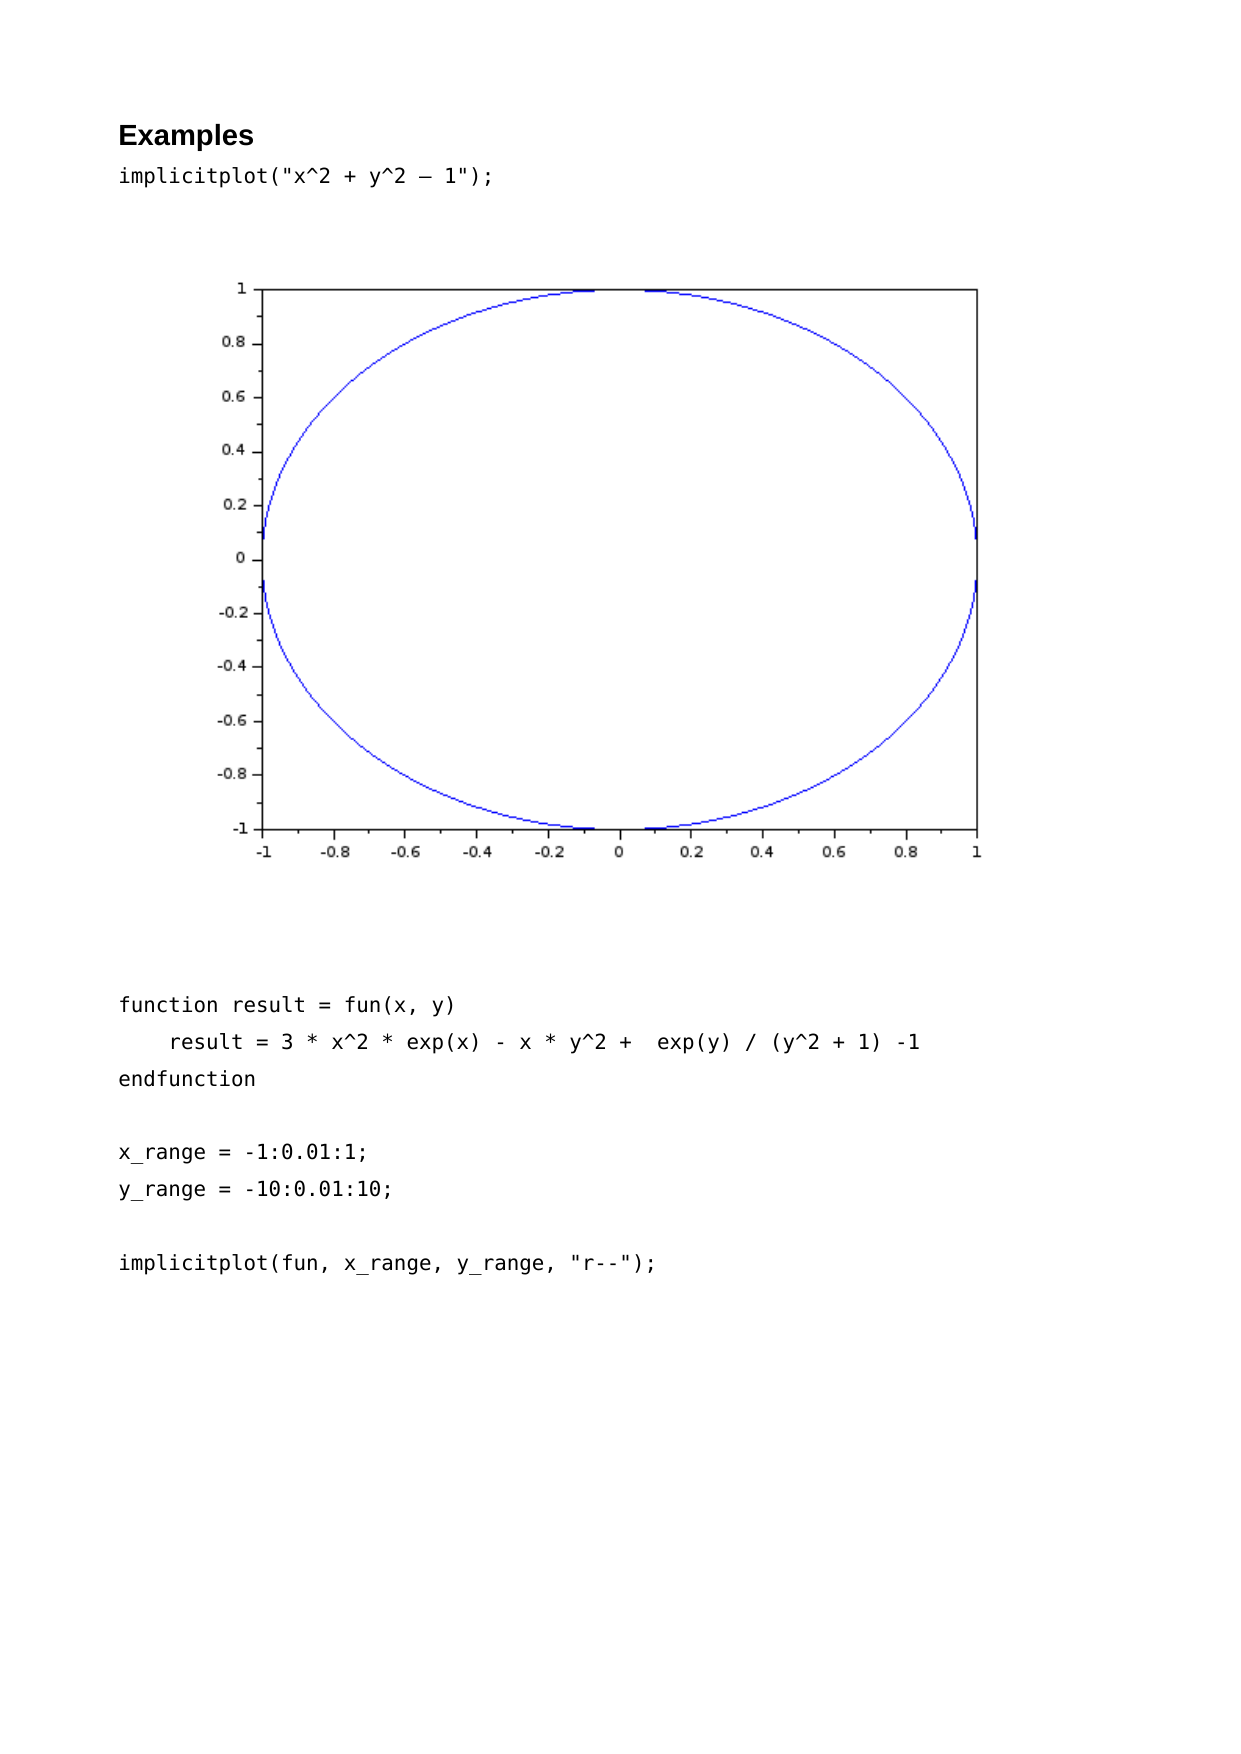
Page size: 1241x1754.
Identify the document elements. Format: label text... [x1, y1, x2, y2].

text x_range = -1:0.01:1; [118, 1140, 1122, 1164]
text result = 3 * x^2 * exp(x) - x * y^2 + exp(y) / (y^2 + 1) -1 [118, 1030, 1122, 1054]
text function result = fun(x, y) [118, 993, 1122, 1017]
picture [143, 201, 1097, 920]
text implicitplot(fun, x_range, y_range, "r--"); [118, 1251, 1122, 1275]
text implicitplot("x^2 + y^2 – 1"); [118, 164, 1122, 188]
text endfunction [118, 1067, 1122, 1091]
subtitle Examples [118, 118, 1122, 152]
text y_range = -10:0.01:10; [118, 1177, 1122, 1201]
